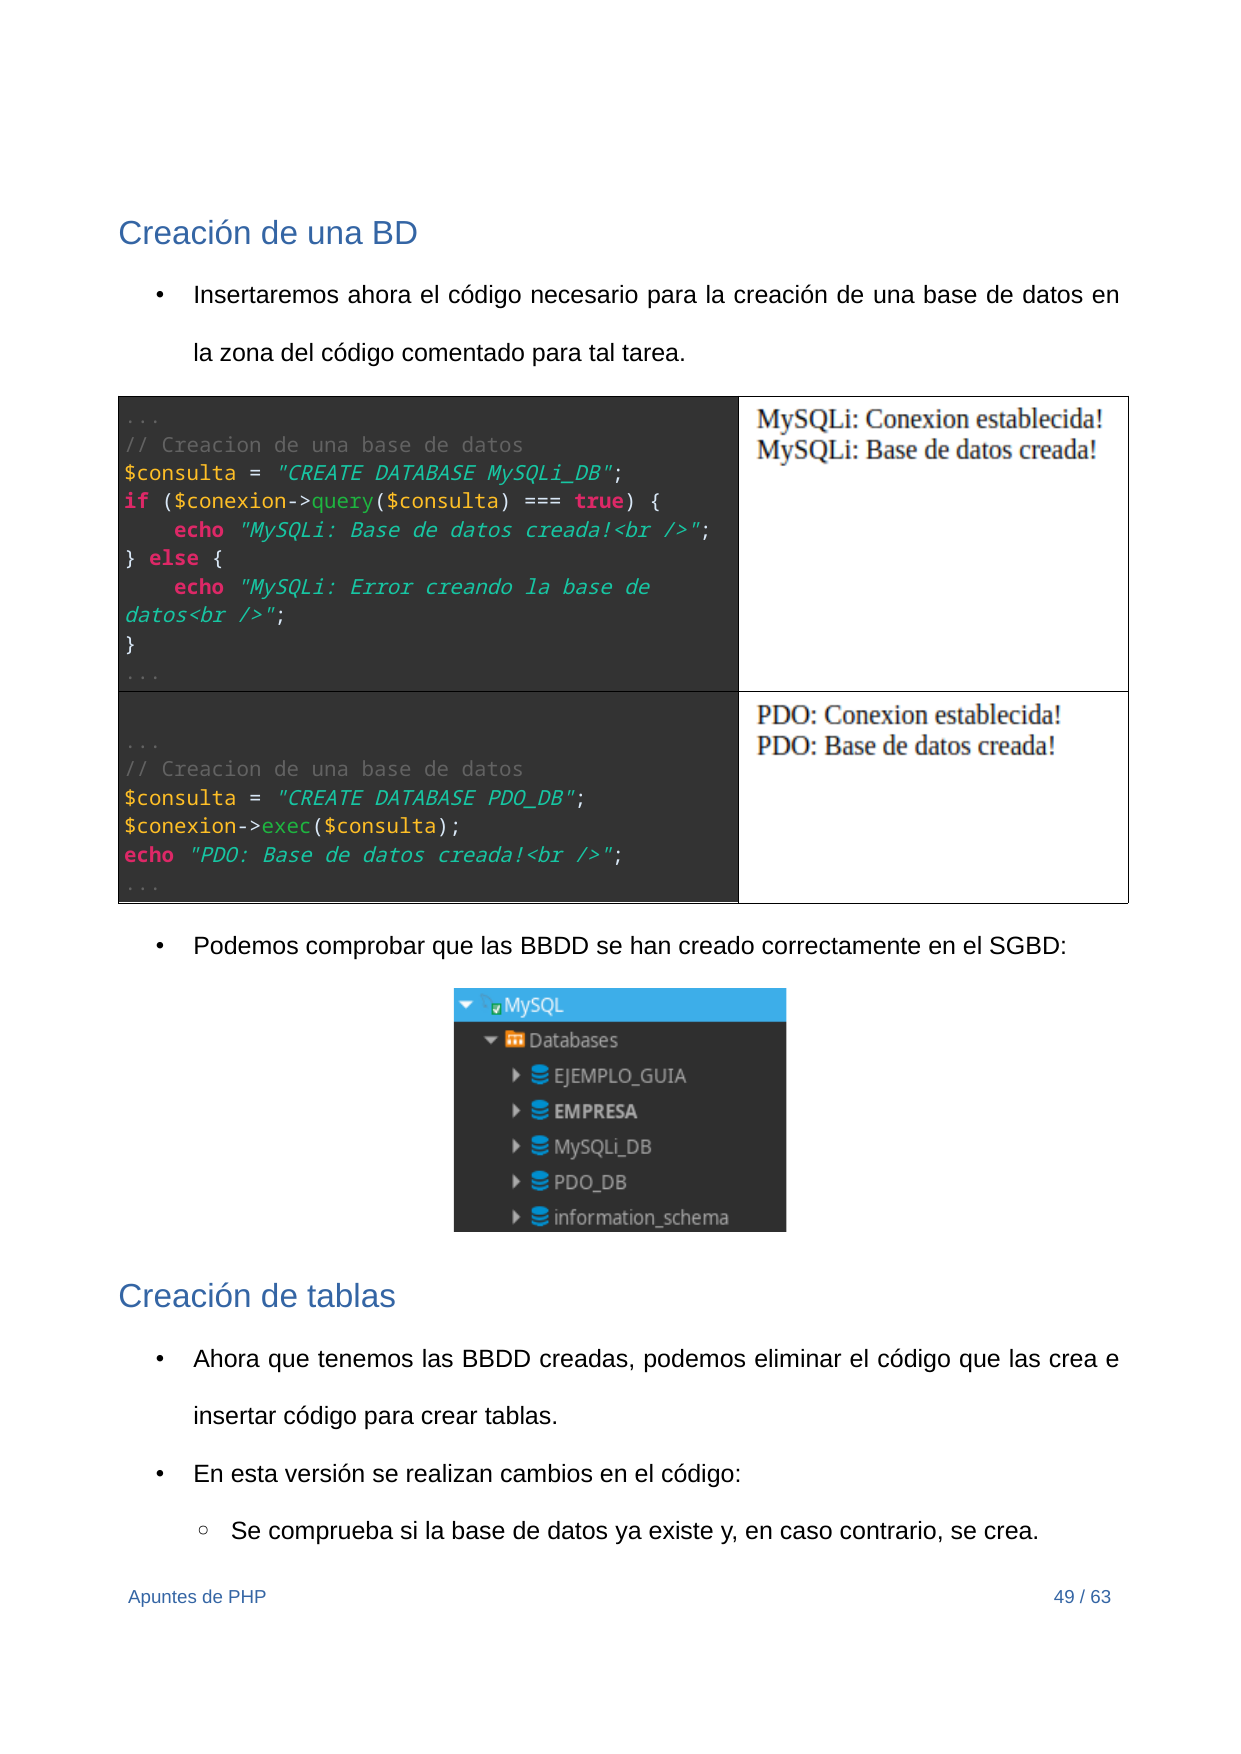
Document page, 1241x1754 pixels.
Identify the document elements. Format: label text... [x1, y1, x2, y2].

table_cell [739, 692, 1128, 902]
list Se comprueba si la base de datos ya existe y, en caso contrario, se crea. [193, 1516, 1122, 1545]
picture [752, 697, 1114, 774]
table_cell ... // Creacion de una base de datos $consulta = "CREATE DATABASE PDO_DB"; $conexion->exec($consulta); echo "PDO: Base de datos creada!<br />"; ... [119, 692, 738, 902]
list Podemos comprobar que las BBDD se han creado correctamente en el SGBD: [156, 931, 1122, 960]
text Creación de una BD [118, 213, 1122, 252]
picture [453, 988, 787, 1232]
table_header ... // Creacion de una base de datos $consulta = "CREATE DATABASE MySQLi_DB"; if ($conexion->query($consulta) === true) { echo "MySQLi: Base de datos creada!<br />"; } else { echo "MySQLi: Error creando la base de datos<br />"; } ... [119, 397, 738, 691]
text Creación de tablas [118, 1276, 1122, 1315]
list En esta versión se realizan cambios en el código: [156, 1459, 1122, 1487]
list Insertaremos ahora el código necesario para la creación de una base de datos en la zona del código comentado para tal tarea. [156, 280, 1122, 367]
picture [752, 401, 1114, 478]
table_header [739, 397, 1128, 691]
list Ahora que tenemos las BBDD creadas, podemos eliminar el código que las crea e insertar código para crear tablas. [156, 1343, 1122, 1430]
